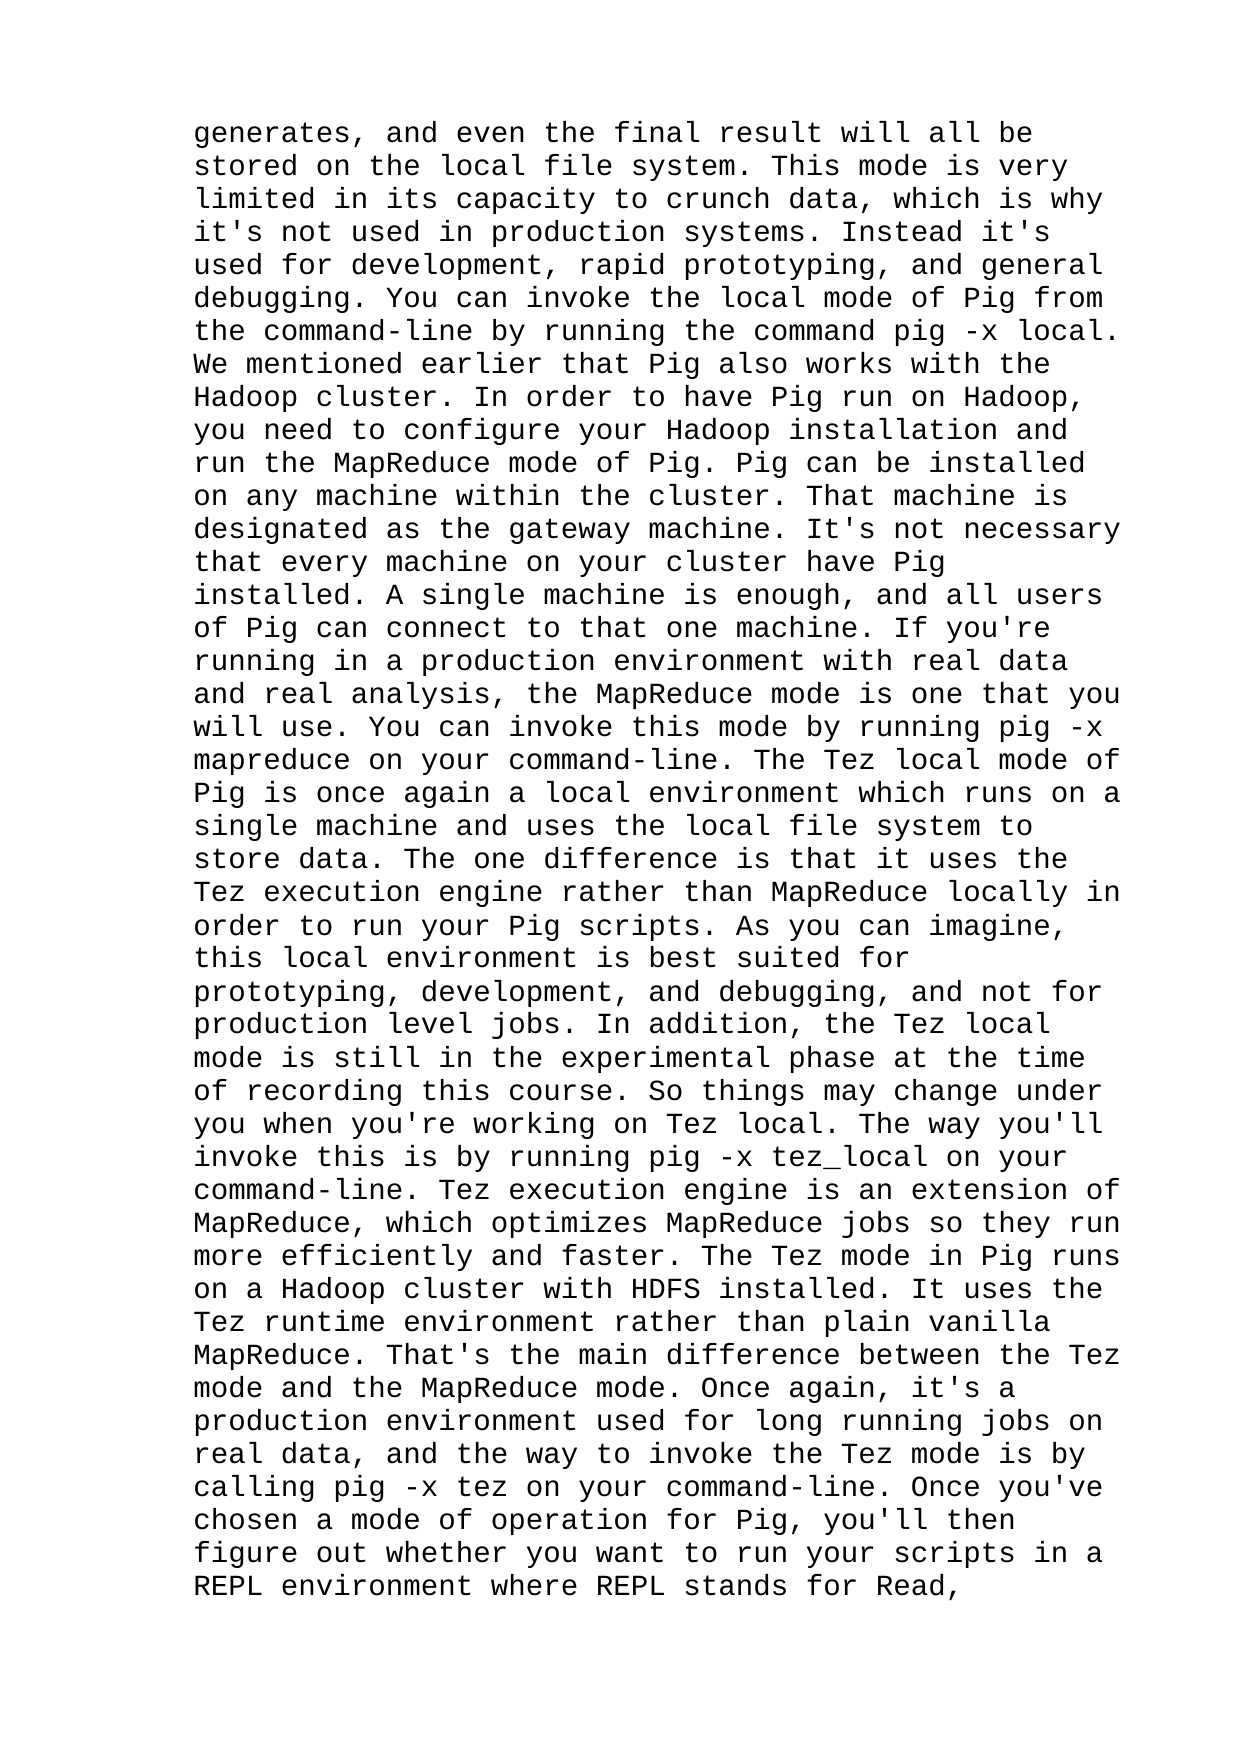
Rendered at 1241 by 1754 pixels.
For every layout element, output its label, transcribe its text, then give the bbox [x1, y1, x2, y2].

list generates, and even the final result will all be stored on the local file system. This mode is very limited in its capacity to crunch data, which is why it's not used in production systems. Instead it's used for development, rapid prototyping, and general debugging. You can invoke the local mode of Pig from the command-line by running the command pig -x local. We mentioned earlier that Pig also works with the Hadoop cluster. In order to have Pig run on Hadoop, you need to configure your Hadoop installation and run the MapReduce mode of Pig. Pig can be installed on any machine within the cluster. That machine is designated as the gateway machine. It's not necessary that every machine on your cluster have Pig installed. A single machine is enough, and all users of Pig can connect to that one machine. If you're running in a production environment with real data and real analysis, the MapReduce mode is one that you will use. You can invoke this mode by running pig -x mapreduce on your command-line. The Tez local mode of Pig is once again a local environment which runs on a single machine and uses the local file system to store data. The one difference is that it uses the Tez execution engine rather than MapReduce locally in order to run your Pig scripts. As you can imagine, this local environment is best suited for prototyping, development, and debugging, and not for production level jobs. In addition, the Tez local mode is still in the experimental phase at the time of recording this course. So things may change under you when you're working on Tez local. The way you'll invoke this is by running pig -x tez_local on your command-line. Tez execution engine is an extension of MapReduce, which optimizes MapReduce jobs so they run more efficiently and faster. The Tez mode in Pig runs on a Hadoop cluster with HDFS installed. It uses the Tez runtime environment rather than plain vanilla MapReduce. That's the main difference between the Tez mode and the MapReduce mode. Once again, it's a production environment used for long running jobs on real data, and the way to invoke the Tez mode is by calling pig -x tez on your command-line. Once you've chosen a mode of operation for Pig, you'll then figure out whether you want to run your scripts in a REPL environment where REPL stands for Read, [156, 118, 1122, 1604]
